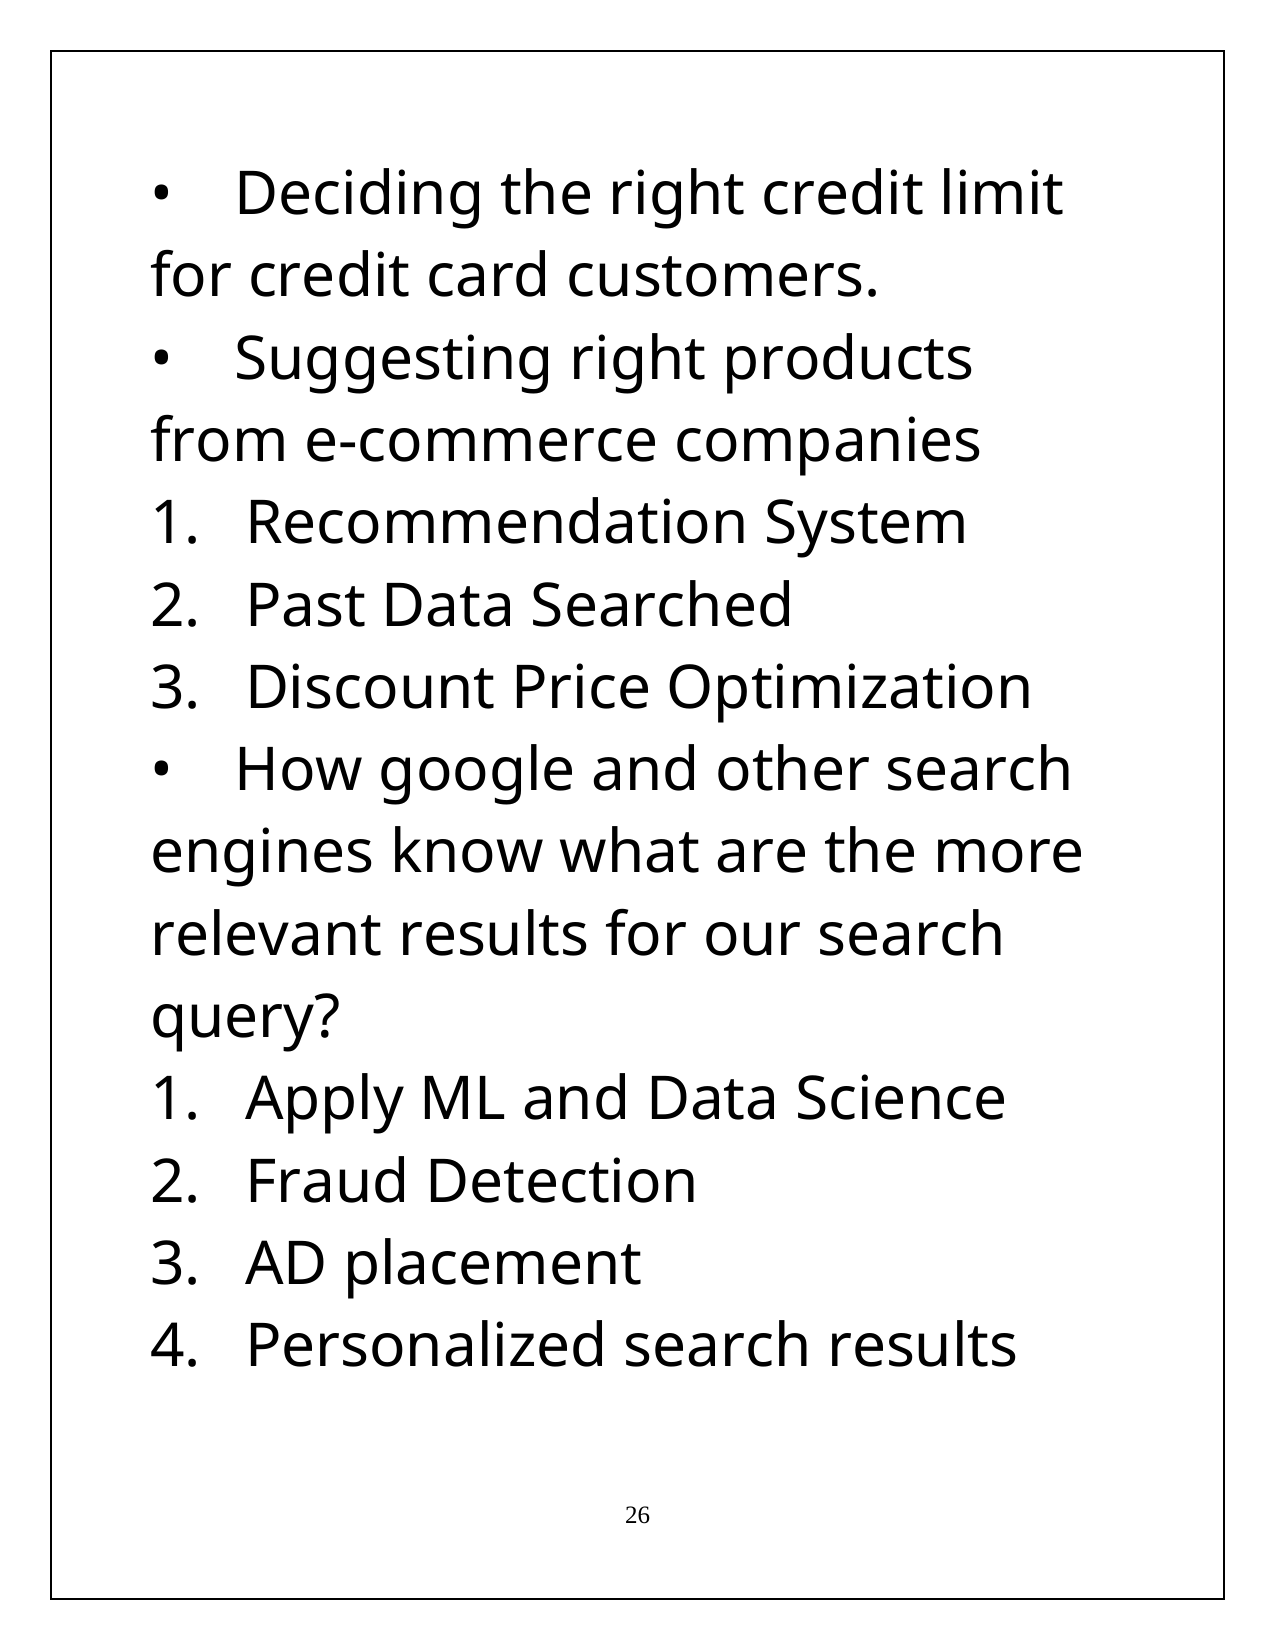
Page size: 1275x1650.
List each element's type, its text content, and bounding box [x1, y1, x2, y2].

text 2. Fraud Detection [150, 1137, 1125, 1220]
text 4. Personalized search results [150, 1302, 1125, 1384]
text 1. Apply ML and Data Science [150, 1055, 1125, 1137]
text 3. Discount Price Optimization [150, 644, 1125, 726]
text 2. Past Data Searched [150, 561, 1125, 644]
text • Deciding the right credit limit for credit card customers. [150, 150, 1125, 314]
text 3. AD placement [150, 1220, 1125, 1302]
text • Suggesting right products from e-commerce companies [150, 314, 1125, 479]
text • How google and other search engines know what are the more relevant results for our search query? [150, 726, 1125, 1055]
text 1. Recommendation System [150, 479, 1125, 561]
